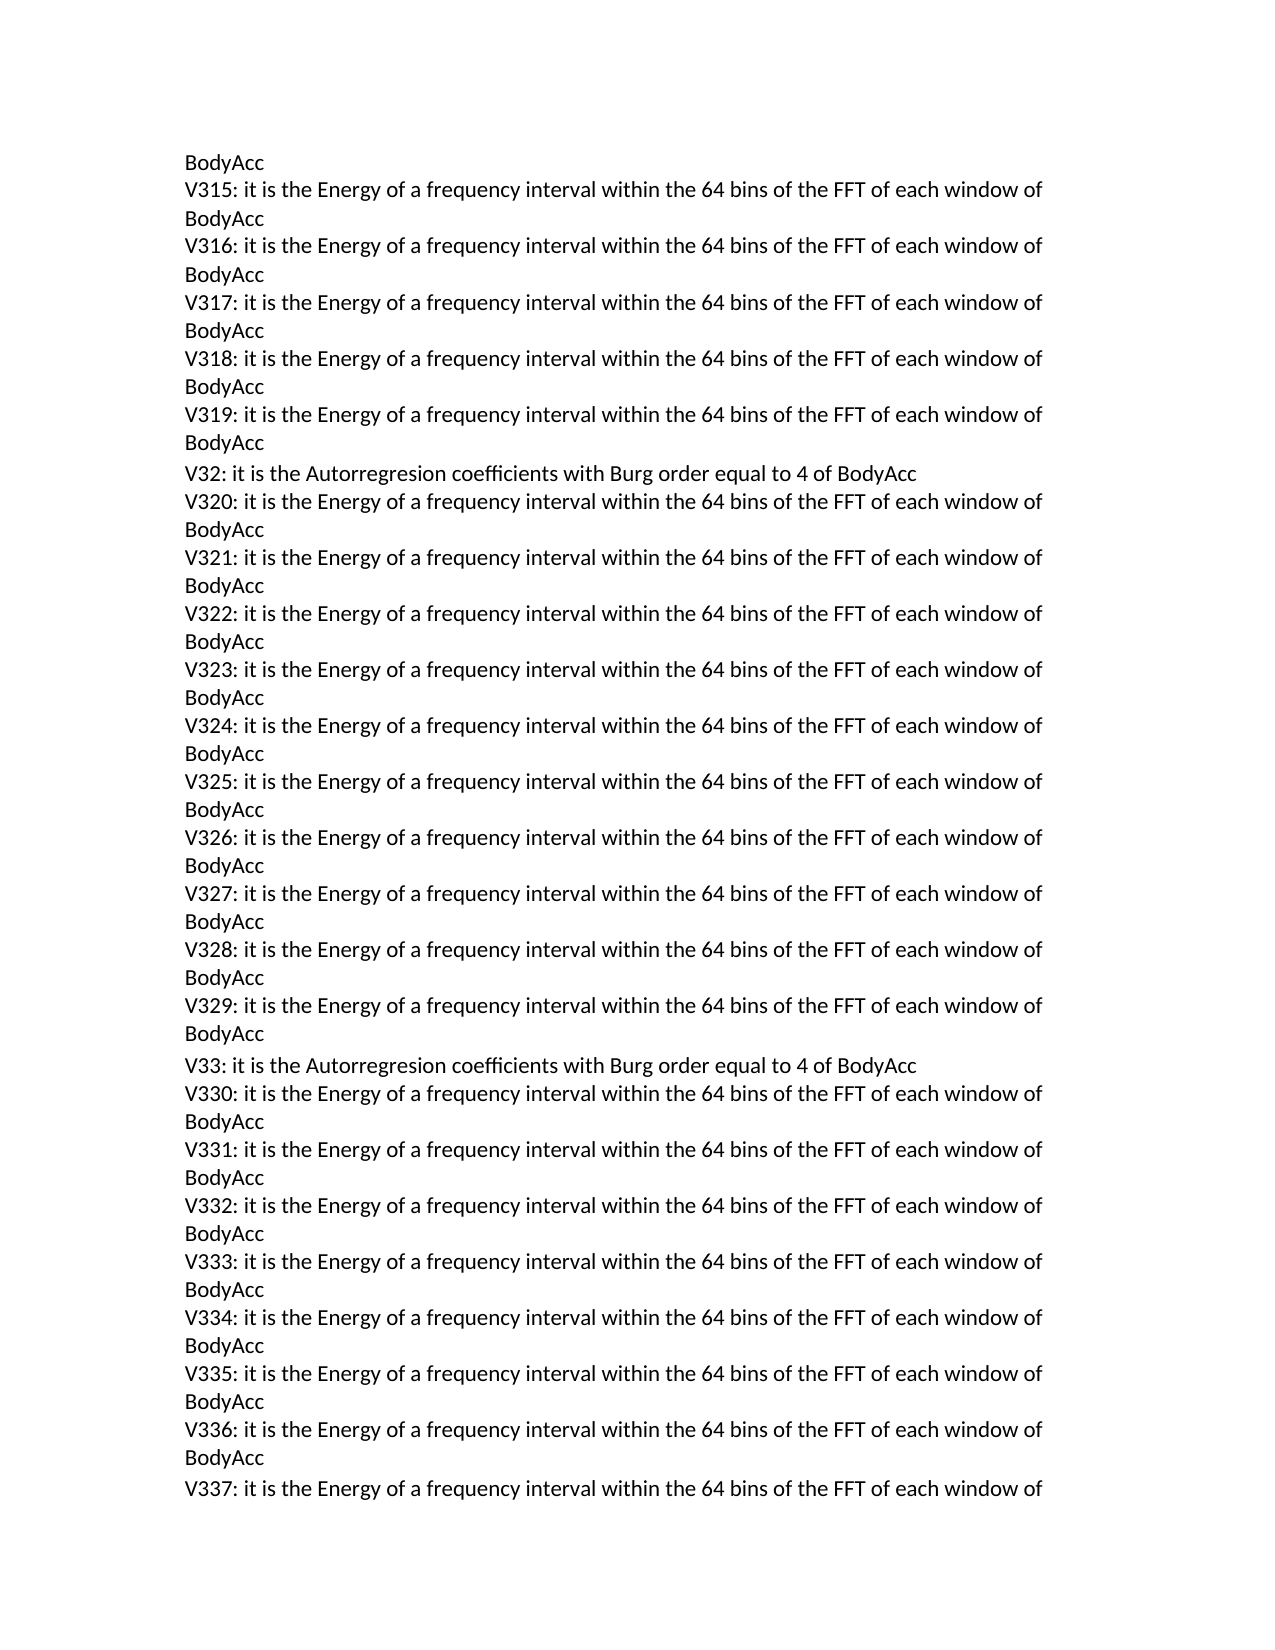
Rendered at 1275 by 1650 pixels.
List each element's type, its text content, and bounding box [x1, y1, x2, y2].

table_cell V327: it is the Energy of a frequency interval within the 64 bins of the FFT of each window of BodyAcc [177, 879, 1098, 935]
table_cell V334: it is the Energy of a frequency interval within the 64 bins of the FFT of each window of BodyAcc [177, 1303, 1098, 1359]
table_cell V315: it is the Energy of a frequency interval within the 64 bins of the FFT of each window of BodyAcc [177, 176, 1098, 232]
table_cell V318: it is the Energy of a frequency interval within the 64 bins of the FFT of each window of BodyAcc [177, 344, 1098, 400]
table_cell V332: it is the Energy of a frequency interval within the 64 bins of the FFT of each window of BodyAcc [177, 1191, 1098, 1247]
table_cell V32: it is the Autorregresion coefficients with Burg order equal to 4 of BodyAcc [177, 456, 1098, 487]
table_cell V336: it is the Energy of a frequency interval within the 64 bins of the FFT of each window of BodyAcc [177, 1415, 1098, 1471]
table_cell V328: it is the Energy of a frequency interval within the 64 bins of the FFT of each window of BodyAcc [177, 935, 1098, 991]
table_cell V320: it is the Energy of a frequency interval within the 64 bins of the FFT of each window of BodyAcc [177, 487, 1098, 543]
table_cell V329: it is the Energy of a frequency interval within the 64 bins of the FFT of each window of BodyAcc [177, 991, 1098, 1047]
table_cell V333: it is the Energy of a frequency interval within the 64 bins of the FFT of each window of BodyAcc [177, 1247, 1098, 1303]
table_cell V33: it is the Autorregresion coefficients with Burg order equal to 4 of BodyAcc [177, 1048, 1098, 1079]
table_cell V325: it is the Energy of a frequency interval within the 64 bins of the FFT of each window of BodyAcc [177, 767, 1098, 823]
table_cell BodyAcc [177, 148, 1098, 176]
table_cell V321: it is the Energy of a frequency interval within the 64 bins of the FFT of each window of BodyAcc [177, 543, 1098, 599]
table_cell V330: it is the Energy of a frequency interval within the 64 bins of the FFT of each window of BodyAcc [177, 1079, 1098, 1135]
table_cell V322: it is the Energy of a frequency interval within the 64 bins of the FFT of each window of BodyAcc [177, 599, 1098, 655]
table_cell V317: it is the Energy of a frequency interval within the 64 bins of the FFT of each window of BodyAcc [177, 288, 1098, 344]
table_cell V323: it is the Energy of a frequency interval within the 64 bins of the FFT of each window of BodyAcc [177, 655, 1098, 711]
table_cell V319: it is the Energy of a frequency interval within the 64 bins of the FFT of each window of BodyAcc [177, 400, 1098, 456]
table_cell V331: it is the Energy of a frequency interval within the 64 bins of the FFT of each window of BodyAcc [177, 1135, 1098, 1191]
table_cell V324: it is the Energy of a frequency interval within the 64 bins of the FFT of each window of BodyAcc [177, 711, 1098, 767]
table_cell V326: it is the Energy of a frequency interval within the 64 bins of the FFT of each window of BodyAcc [177, 823, 1098, 879]
table_cell V335: it is the Energy of a frequency interval within the 64 bins of the FFT of each window of BodyAcc [177, 1359, 1098, 1415]
table_cell V337: it is the Energy of a frequency interval within the 64 bins of the FFT of each window of [177, 1471, 1098, 1502]
table_cell V316: it is the Energy of a frequency interval within the 64 bins of the FFT of each window of BodyAcc [177, 232, 1098, 288]
